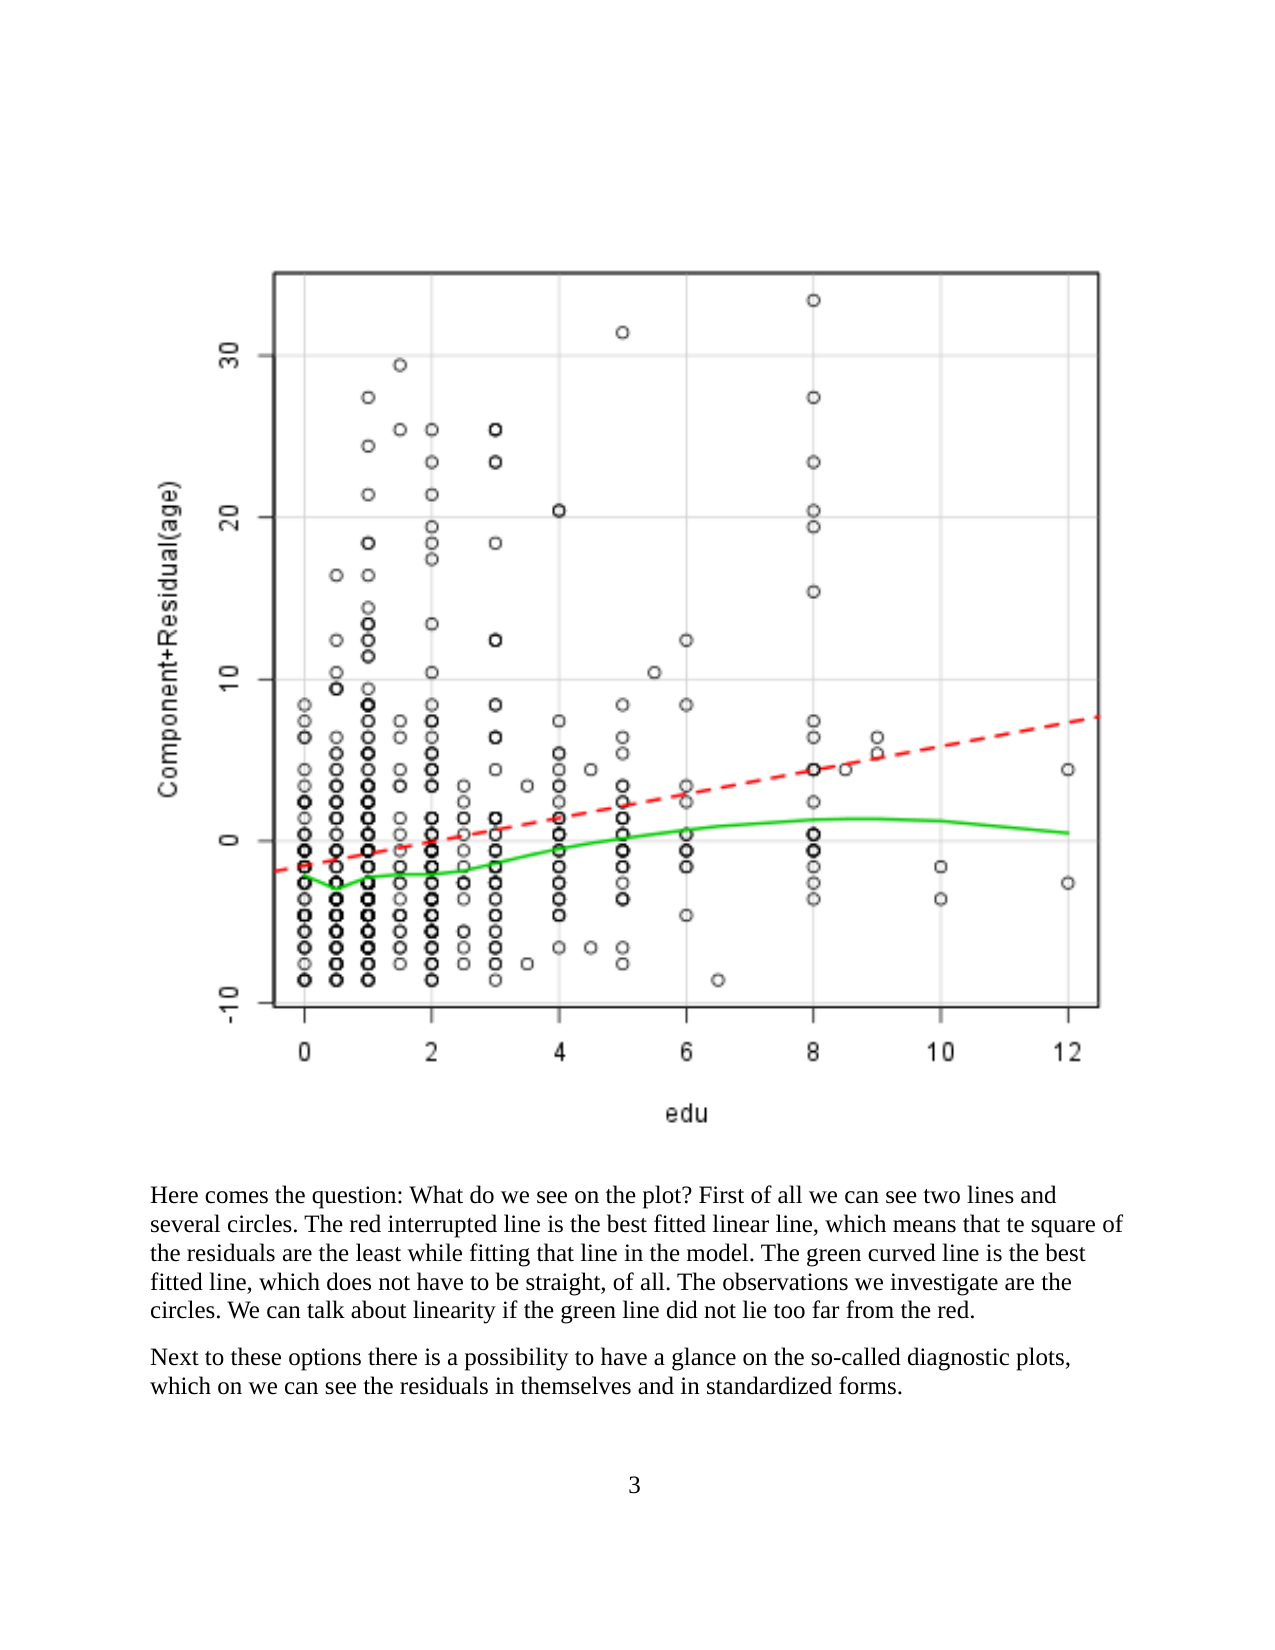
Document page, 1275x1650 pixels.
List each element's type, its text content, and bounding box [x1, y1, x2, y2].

text Next to these options there is a possibility to have a glance on the so-called diagnostic plots, which on we can see the residuals in themselves and in standardized forms. [150, 1342, 1125, 1399]
text Here comes the question: What do we see on the plot? First of all we can see two lines and several circles. The red interrupted line is the best fitted linear line, which means that te square of the residuals are the least while fitting that line in the model. The green curved line is the best fitted line, which does not have to be straight, of all. The observations we investigate are the circles. We can talk about linearity if the green line did not lie too far from the red. [150, 1180, 1125, 1324]
picture [150, 150, 1163, 1163]
